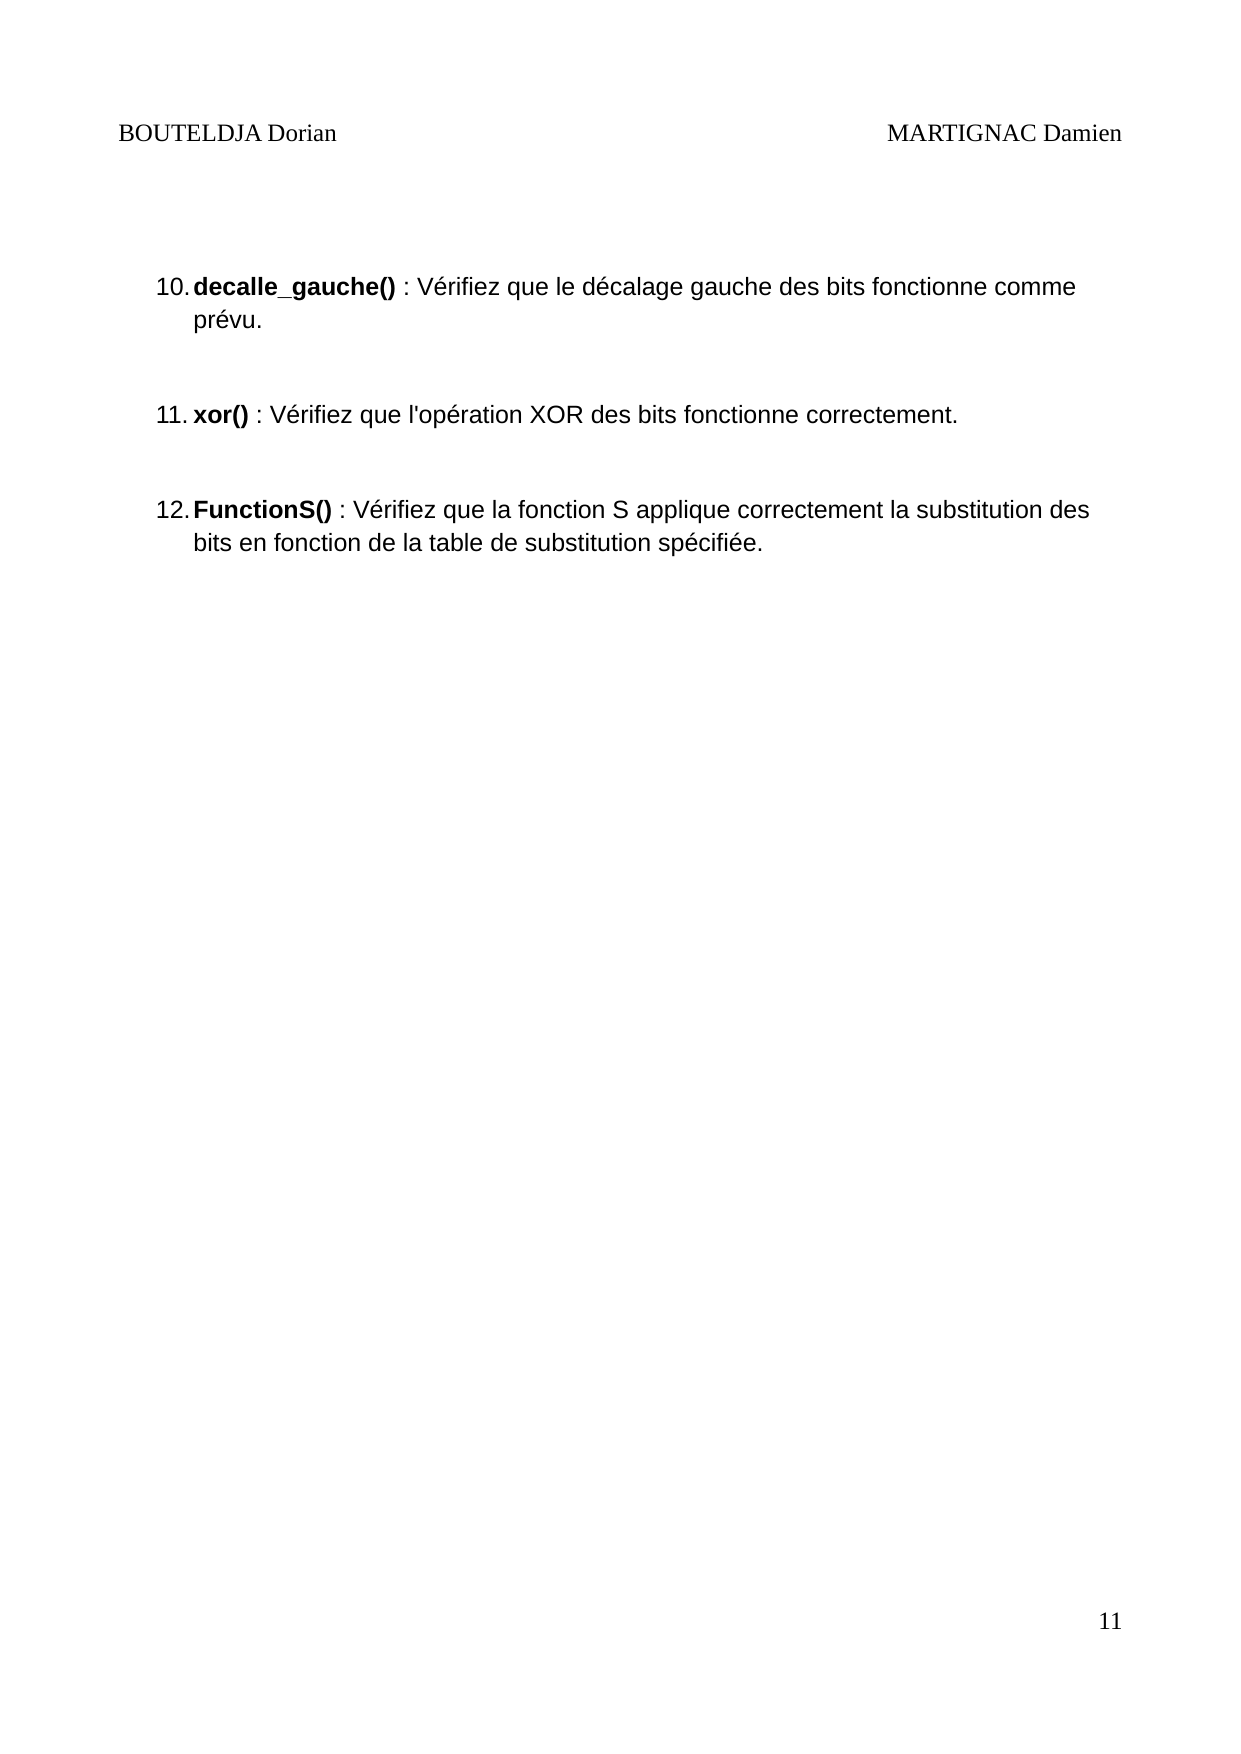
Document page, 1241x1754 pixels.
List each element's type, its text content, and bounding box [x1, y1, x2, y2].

list FunctionS() : Vérifiez que la fonction S applique correctement la substitution des bits en fonction de la table de substitution spécifiée. [156, 495, 1122, 557]
list xor() : Vérifiez que l'opération XOR des bits fonctionne correctement. [156, 400, 1122, 428]
list decalle_gauche() : Vérifiez que le décalage gauche des bits fonctionne comme prévu. [156, 272, 1122, 333]
